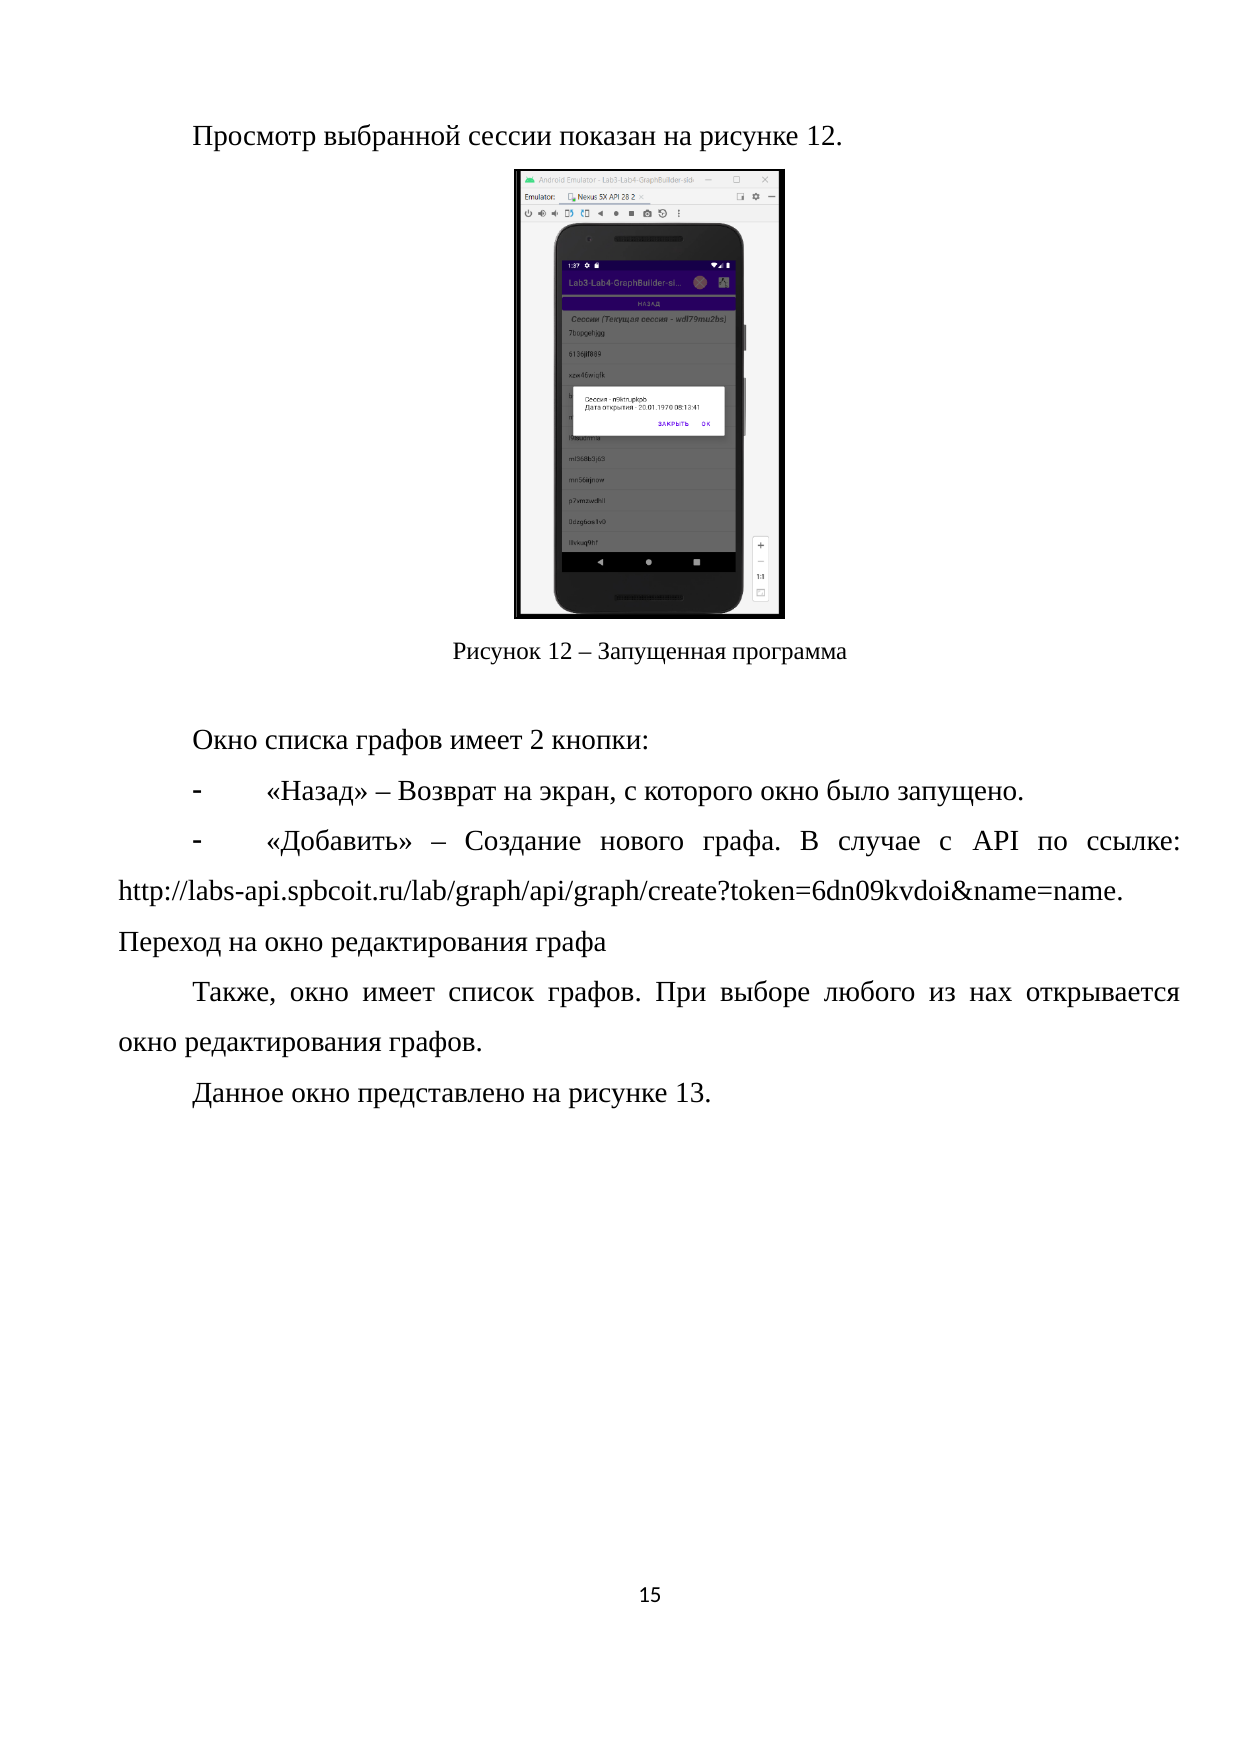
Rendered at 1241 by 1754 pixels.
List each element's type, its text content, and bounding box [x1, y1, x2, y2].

text Окно списка графов имеет 2 кнопки: [118, 722, 1181, 756]
text Также, окно имеет список графов. При выборе любого из нах открывается окно редактирования графов. [118, 974, 1181, 1058]
text Рисунок 12 – Запущенная программа [118, 636, 1181, 665]
list «Назад» – Возврат на экран, с которого окно было запущено. [118, 773, 1181, 806]
list «Добавить» – Создание нового графа. В случае с API по ссылке: http://labs-api.spbcoit.ru/lab/graph/api/graph/create?token=6dn09kvdoi&name=name. Переход на окно редактирования графа [118, 823, 1181, 957]
text Данное окно представлено на рисунке 13. [118, 1075, 1181, 1108]
text Просмотр выбранной сессии показан на рисунке 12. [118, 118, 1181, 152]
